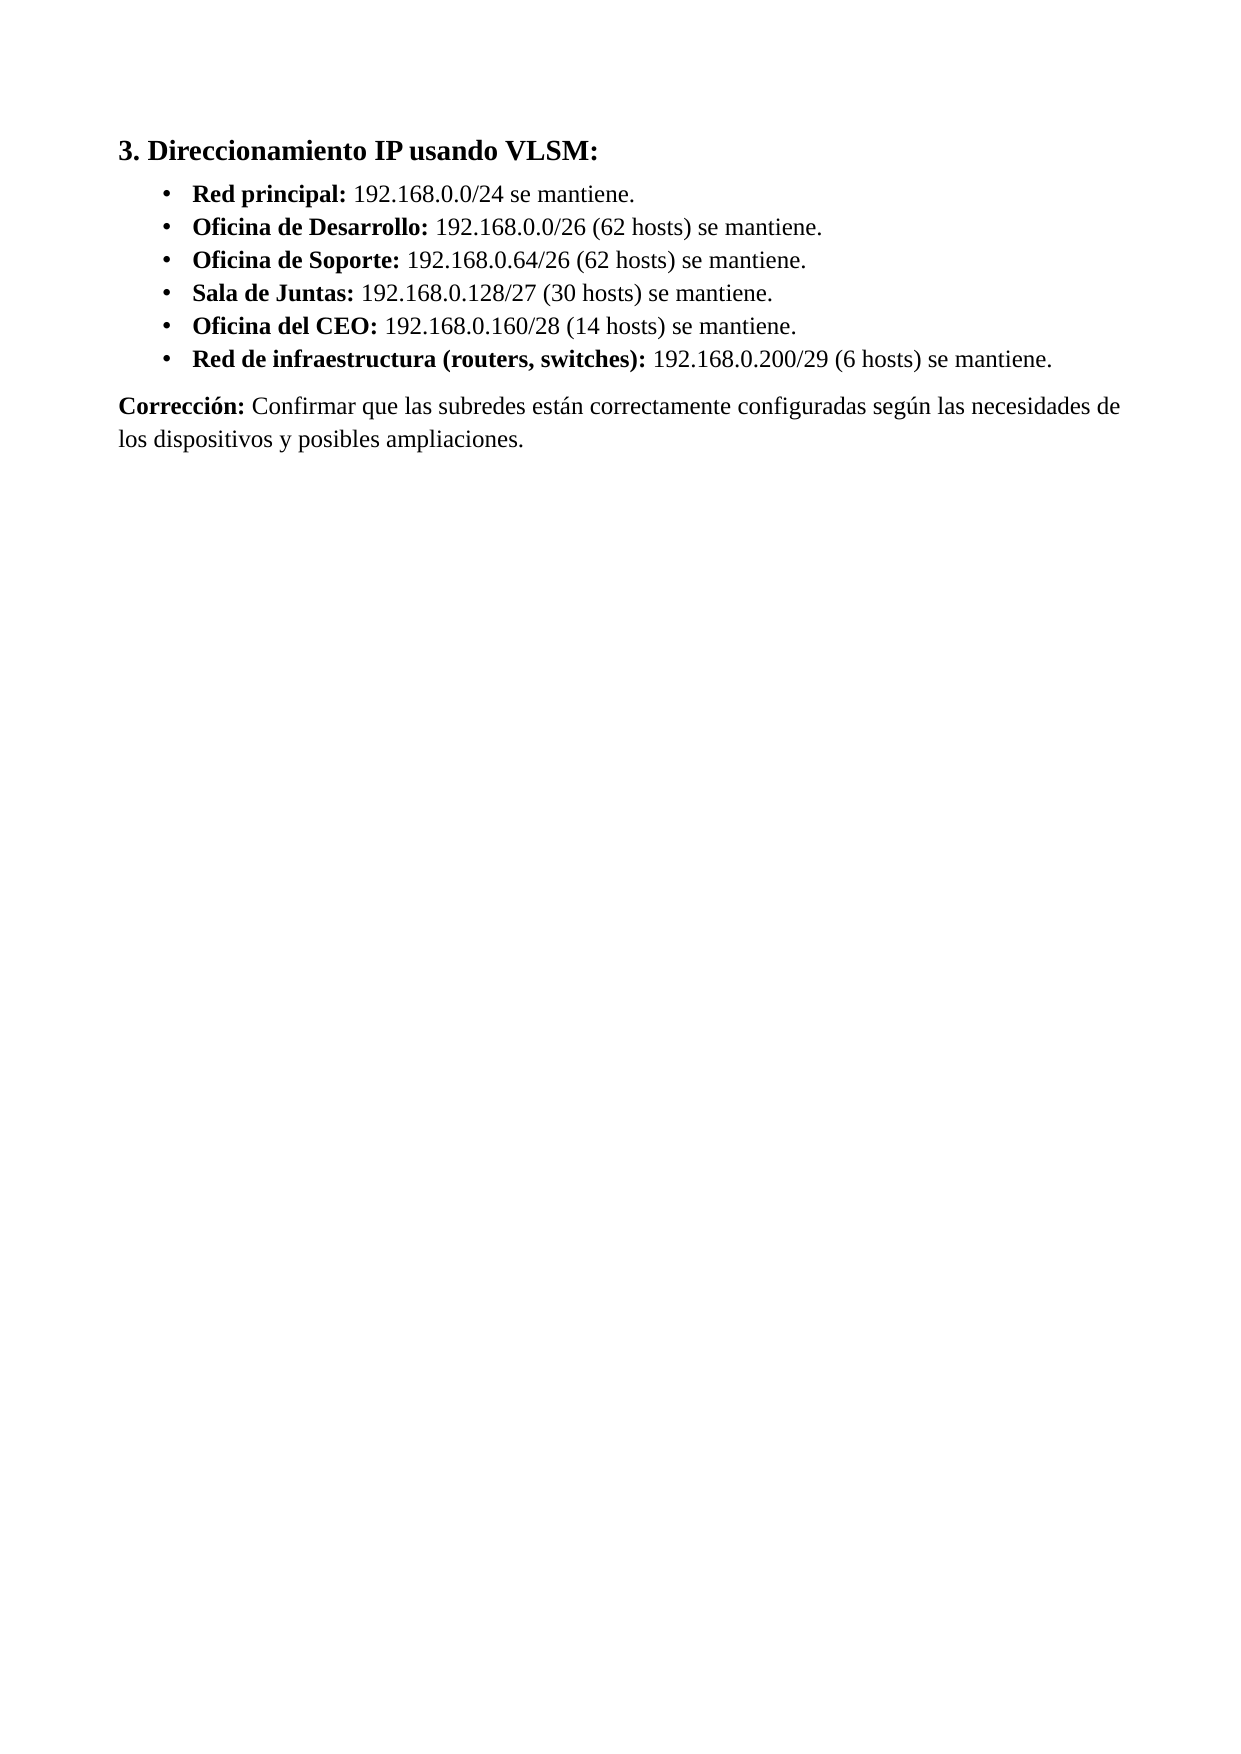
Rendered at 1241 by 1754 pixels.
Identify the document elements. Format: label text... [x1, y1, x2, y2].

list Red de infraestructura (routers, switches): 192.168.0.200/29 (6 hosts) se mantiene. [162, 344, 1122, 373]
text Corrección: Confirmar que las subredes están correctamente configuradas según las necesidades de los dispositivos y posibles ampliaciones. [118, 391, 1122, 453]
list Oficina de Desarrollo: 192.168.0.0/26 (62 hosts) se mantiene. [162, 212, 1122, 241]
subtitle 3. Direccionamiento IP usando VLSM: [118, 133, 1122, 166]
list Oficina del CEO: 192.168.0.160/28 (14 hosts) se mantiene. [162, 311, 1122, 339]
list Oficina de Soporte: 192.168.0.64/26 (62 hosts) se mantiene. [162, 245, 1122, 273]
list Red principal: 192.168.0.0/24 se mantiene. [162, 179, 1122, 207]
list Sala de Juntas: 192.168.0.128/27 (30 hosts) se mantiene. [162, 278, 1122, 307]
